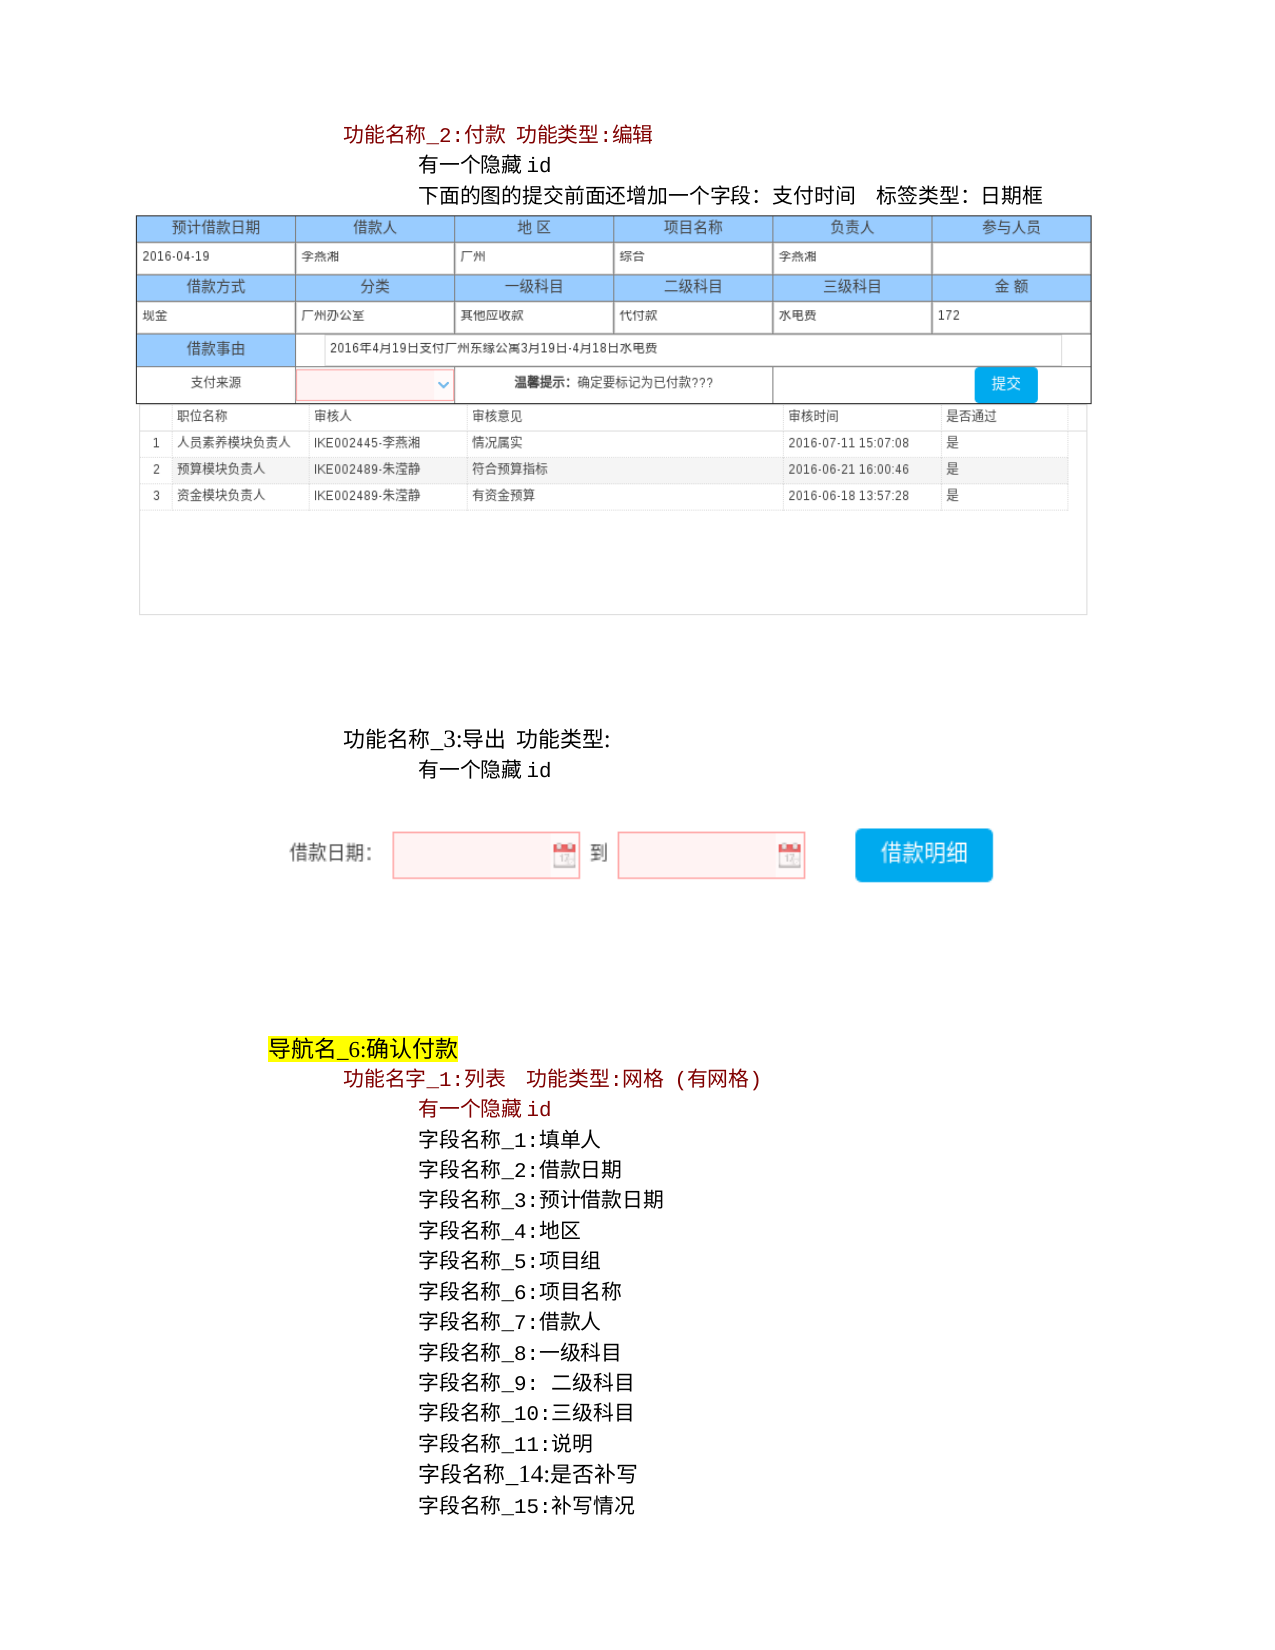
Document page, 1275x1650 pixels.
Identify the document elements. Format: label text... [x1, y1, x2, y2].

text 字段名称_15:补写情况 [118, 1489, 1157, 1519]
text 字段名称_3:预计借款日期 [118, 1184, 1157, 1214]
picture [227, 783, 1048, 914]
text 功能名字_1:列表 功能类型:网格 (有网格) [118, 1062, 1157, 1092]
text 下面的图的提交前面还增加一个字段：支付时间 标签类型：日期框 [118, 179, 1157, 209]
picture [118, 209, 1157, 651]
text 有一个隐藏id [118, 1092, 1157, 1123]
text 有一个隐藏id [118, 753, 1157, 784]
text 字段名称_5:项目组 [118, 1244, 1157, 1275]
text 字段名称_6:项目名称 [118, 1275, 1157, 1305]
text 功能名称_3:导出 功能类型: [118, 722, 1157, 753]
text 导航名_6:确认付款 [118, 1036, 1157, 1062]
text 字段名称_11:说明 [118, 1427, 1157, 1457]
text 字段名称_7:借款人 [118, 1305, 1157, 1336]
text 字段名称_9: 二级科目 [118, 1366, 1157, 1397]
text 有一个隐藏id [118, 148, 1157, 179]
text 字段名称_2:借款日期 [118, 1153, 1157, 1184]
text 功能名称_2:付款 功能类型:编辑 [118, 118, 1157, 148]
text 字段名称_4:地区 [118, 1214, 1157, 1244]
text 字段名称_10:三级科目 [118, 1397, 1157, 1427]
text 字段名称_14:是否补写 [118, 1457, 1157, 1489]
text 字段名称_1:填单人 [118, 1123, 1157, 1153]
text 字段名称_8:一级科目 [118, 1336, 1157, 1366]
